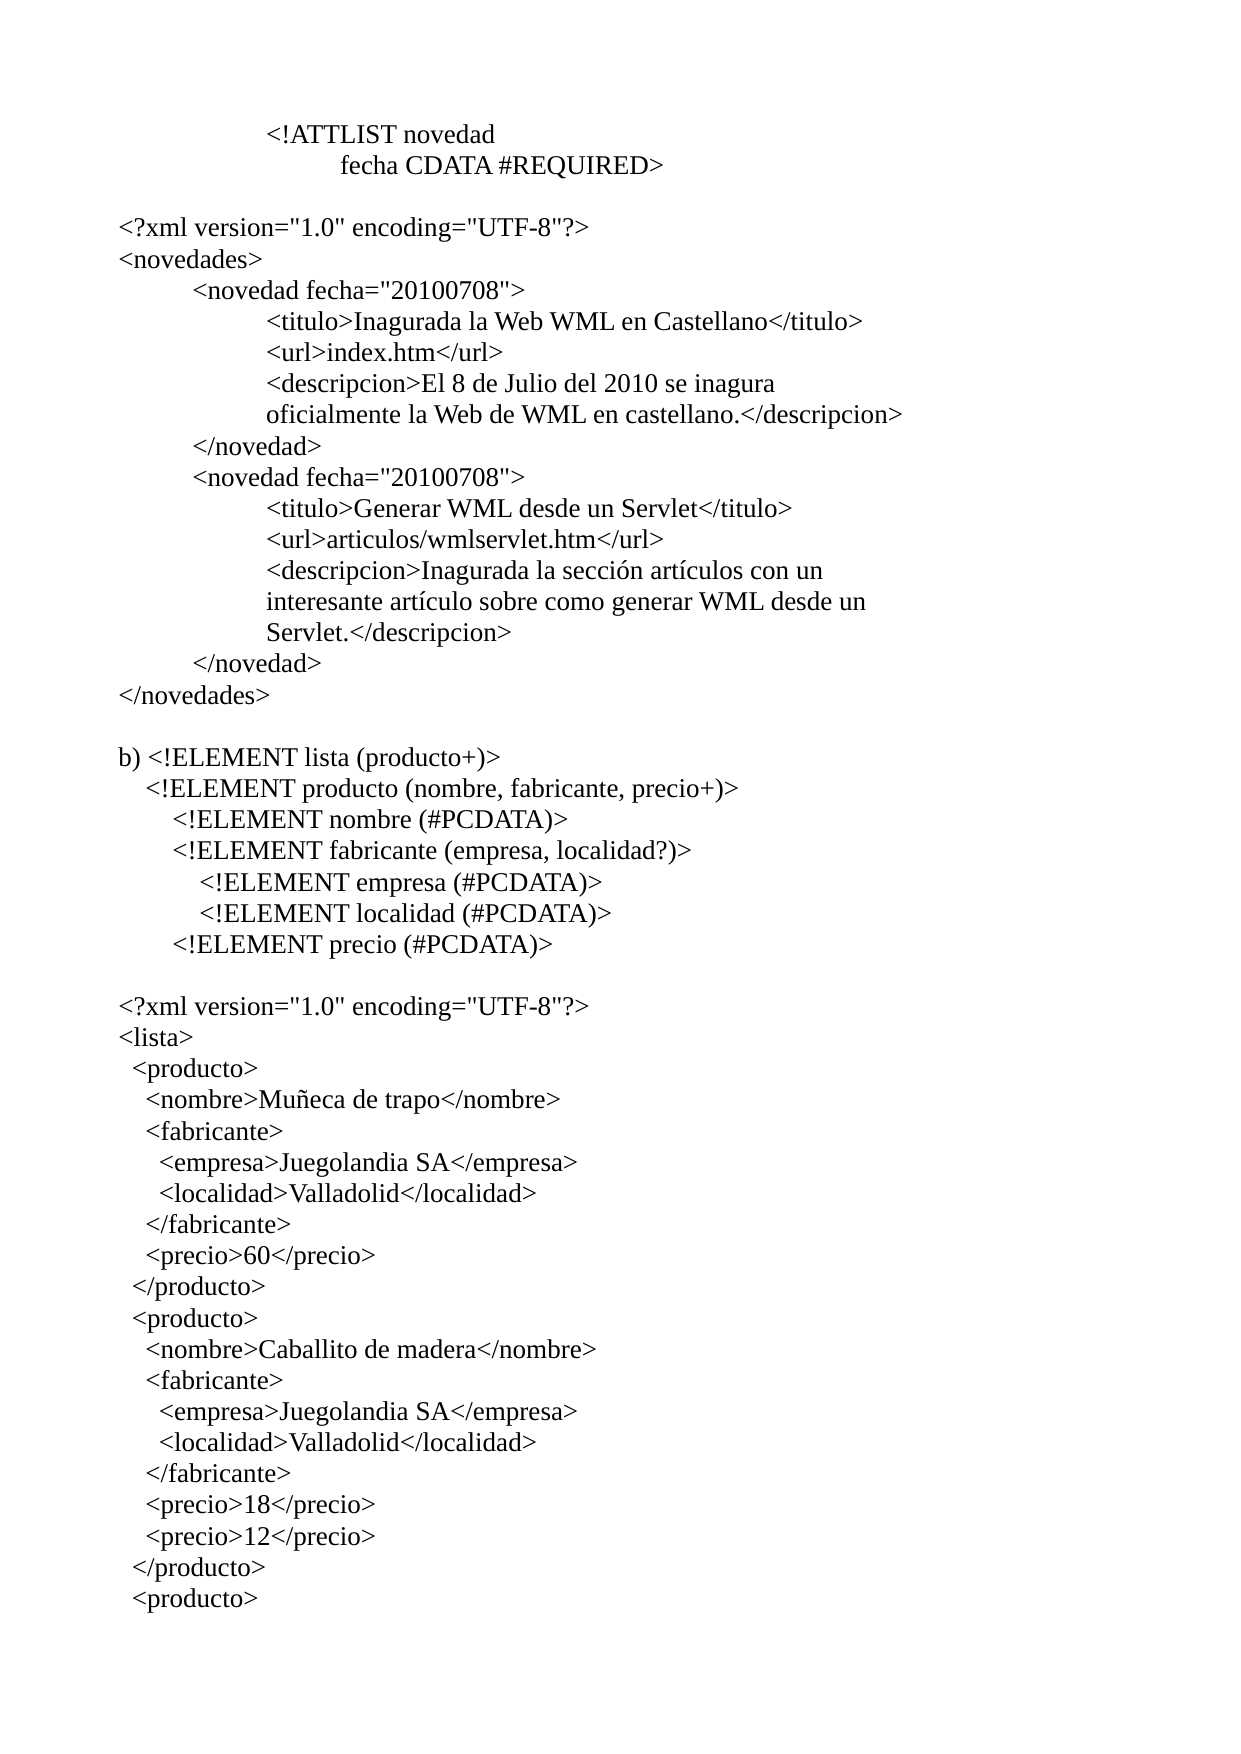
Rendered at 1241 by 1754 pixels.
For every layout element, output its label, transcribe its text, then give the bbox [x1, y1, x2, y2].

text </novedad> [118, 648, 1122, 679]
text <novedad fecha="20100708"> [118, 274, 1122, 305]
text fecha CDATA #REQUIRED> [118, 149, 1122, 180]
text </novedad> [118, 429, 1122, 461]
text <nombre>Caballito de madera</nombre> [118, 1333, 1122, 1364]
text <precio>12</precio> [118, 1520, 1122, 1551]
text interesante artículo sobre como generar WML desde un [118, 585, 1122, 616]
text <novedades> [118, 243, 1122, 274]
text <empresa>Juegolandia SA</empresa> [118, 1395, 1122, 1426]
text Servlet.</descripcion> [118, 616, 1122, 648]
text <url>index.htm</url> [118, 336, 1122, 367]
text <precio>60</precio> [118, 1239, 1122, 1271]
text </producto> [118, 1551, 1122, 1582]
text oficialmente la Web de WML en castellano.</descripcion> [118, 398, 1122, 429]
text b) <!ELEMENT lista (producto+)> [118, 741, 1122, 772]
text <!ELEMENT precio (#PCDATA)> [118, 928, 1122, 959]
text <novedad fecha="20100708"> [118, 461, 1122, 492]
text <descripcion>El 8 de Julio del 2010 se inagura [118, 367, 1122, 398]
text <empresa>Juegolandia SA</empresa> [118, 1146, 1122, 1177]
text <nombre>Muñeca de trapo</nombre> [118, 1084, 1122, 1115]
text <producto> [118, 1302, 1122, 1333]
text <producto> [118, 1052, 1122, 1084]
text <!ELEMENT fabricante (empresa, localidad?)> [118, 834, 1122, 866]
text <titulo>Inagurada la Web WML en Castellano</titulo> [118, 305, 1122, 336]
text <!ATTLIST novedad [118, 118, 1122, 149]
text <titulo>Generar WML desde un Servlet</titulo> [118, 492, 1122, 523]
text <!ELEMENT localidad (#PCDATA)> [118, 897, 1122, 928]
text <url>articulos/wmlservlet.htm</url> [118, 523, 1122, 554]
text </fabricante> [118, 1208, 1122, 1239]
text </fabricante> [118, 1457, 1122, 1488]
text <fabricante> [118, 1115, 1122, 1146]
text <fabricante> [118, 1364, 1122, 1395]
text <!ELEMENT producto (nombre, fabricante, precio+)> [118, 772, 1122, 803]
text <precio>18</precio> [118, 1488, 1122, 1520]
text <localidad>Valladolid</localidad> [118, 1177, 1122, 1208]
text </novedades> [118, 679, 1122, 710]
text <?xml version="1.0" encoding="UTF-8"?> [118, 990, 1122, 1021]
text <!ELEMENT empresa (#PCDATA)> [118, 866, 1122, 897]
text <?xml version="1.0" encoding="UTF-8"?> [118, 212, 1122, 243]
text <localidad>Valladolid</localidad> [118, 1426, 1122, 1457]
text <descripcion>Inagurada la sección artículos con un [118, 554, 1122, 585]
text <!ELEMENT nombre (#PCDATA)> [118, 803, 1122, 834]
text <lista> [118, 1021, 1122, 1052]
text <producto> [118, 1582, 1122, 1613]
text </producto> [118, 1271, 1122, 1302]
